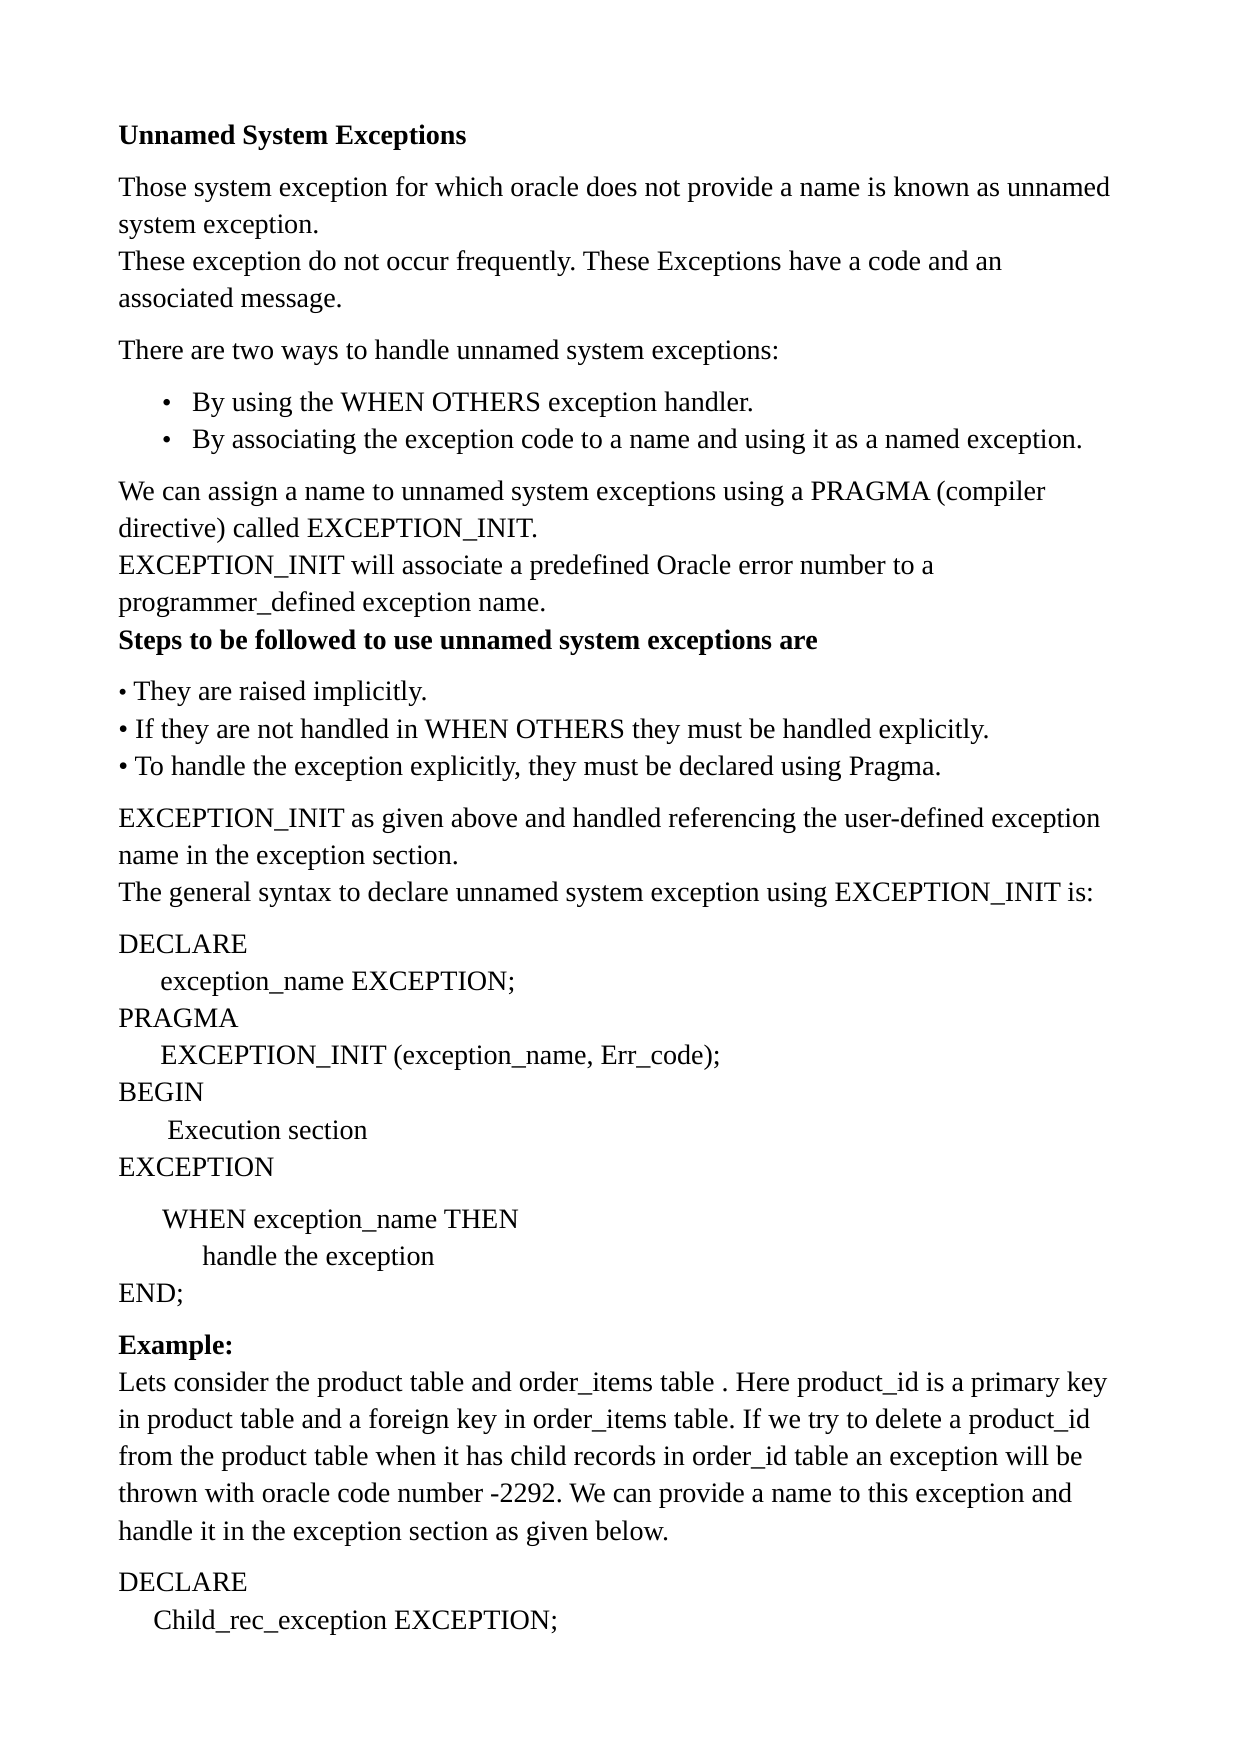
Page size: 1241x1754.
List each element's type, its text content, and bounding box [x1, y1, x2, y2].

text WHEN exception_name THEN handle the exception END; [118, 1202, 1122, 1308]
text Those system exception for which oracle does not provide a name is known as unnamed system exception. These exception do not occur frequently. These Exceptions have a code and an associated message. [118, 170, 1122, 314]
list By using the WHEN OTHERS exception handler. [162, 385, 1122, 417]
text DECLARE Child_rec_exception EXCEPTION; [118, 1566, 1122, 1635]
text Unnamed System Exceptions [118, 118, 1122, 151]
text Example: Lets consider the product table and order_items table . Here product_id is a primary key in product table and a foreign key in order_items table. If we try to delete a product_id from the product table when it has child records in order_id table an exception will be thrown with oracle code number -2292. We can provide a name to this exception and handle it in the exception section as given below. [118, 1328, 1122, 1546]
list By associating the exception code to a name and using it as a named exception. [162, 422, 1122, 454]
text • They are raised implicitly. • If they are not handled in WHEN OTHERS they must be handled explicitly. • To handle the exception explicitly, they must be declared using Pragma. [118, 674, 1122, 781]
text DECLARE exception_name EXCEPTION; PRAGMA EXCEPTION_INIT (exception_name, Err_code); BEGIN Execution section EXCEPTION [118, 927, 1122, 1182]
text EXCEPTION_INIT as given above and handled referencing the user-defined exception name in the exception section. The general syntax to declare unnamed system exception using EXCEPTION_INIT is: [118, 801, 1122, 907]
text There are two ways to handle unnamed system exceptions: [118, 333, 1122, 366]
text We can assign a name to unnamed system exceptions using a PRAGMA (compiler directive) called EXCEPTION_INIT. EXCEPTION_INIT will associate a predefined Oracle error number to a programmer_defined exception name. Steps to be followed to use unnamed system exceptions are [118, 474, 1122, 655]
